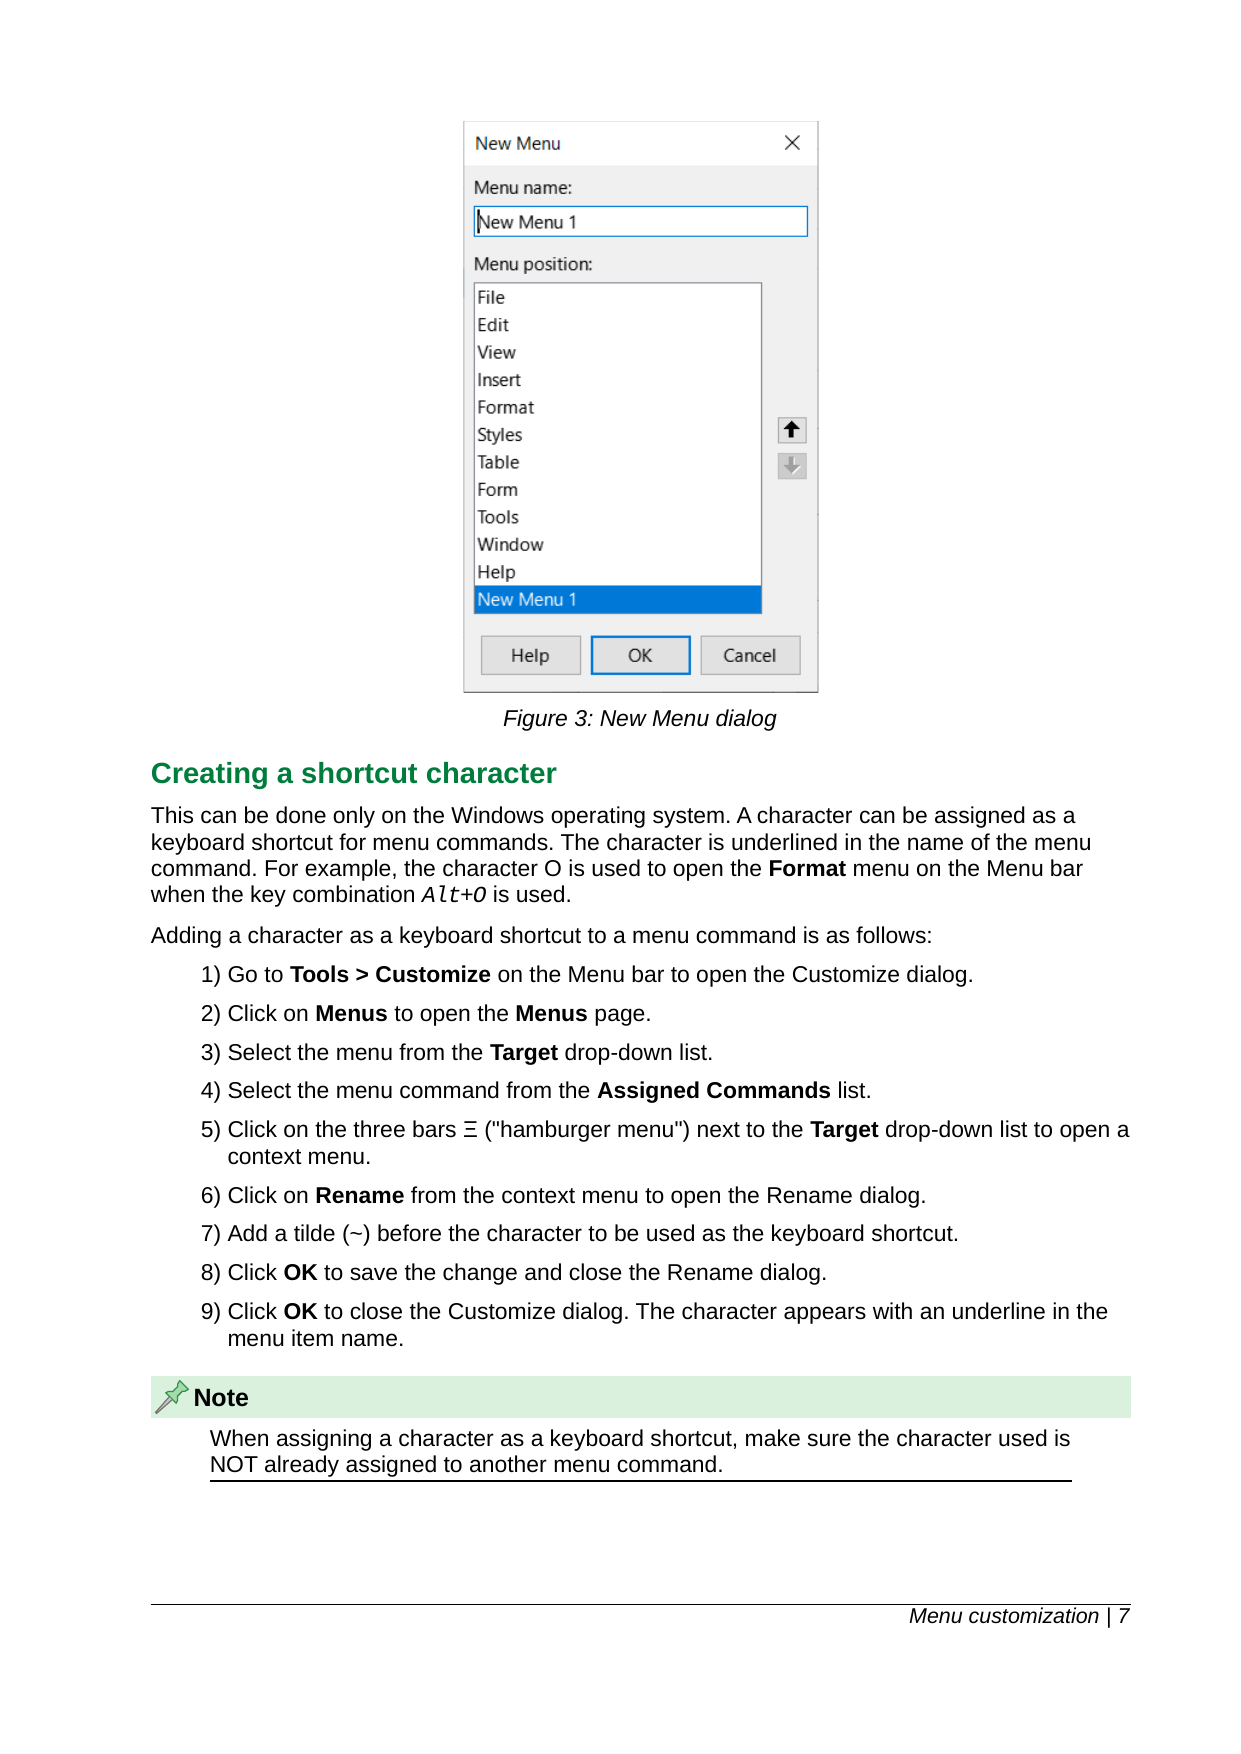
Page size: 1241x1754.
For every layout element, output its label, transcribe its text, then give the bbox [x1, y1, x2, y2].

list Select the menu from the Target drop‑down list. [227, 1039, 1131, 1065]
picture [463, 121, 819, 693]
text When assigning a character as a keyboard shortcut, make sure the character used is NOT already assigned to another menu command. [209, 1425, 1072, 1482]
text Figure 3: New Menu dialog [463, 705, 818, 731]
subtitle Note [193, 1376, 1131, 1418]
text This can be done only on the Windows operating system. A character can be assigned as a keyboard shortcut for menu commands. The character is underlined in the name of the menu command. For example, the character O is used to open the Format menu on the Menu bar when the key combination Alt+O is used. [151, 802, 1131, 909]
list Click OK to close the Customize dialog. The character appears with an underline in the menu item name. [227, 1298, 1131, 1351]
list Adding a character as a keyboard shortcut to a menu command is as follows: [151, 922, 1131, 948]
list Go to Tools > Customize on the Menu bar to open the Customize dialog. [227, 961, 1131, 987]
list Click on Menus to open the Menus page. [227, 1000, 1131, 1026]
list Click OK to save the change and close the Rename dialog. [227, 1259, 1131, 1286]
list Click on the three bars Ξ ("hamburger menu") next to the Target drop‑down list to open a context menu. [227, 1116, 1131, 1169]
subtitle Creating a shortcut character [151, 756, 1131, 790]
list Click on Rename from the context menu to open the Rename dialog. [227, 1182, 1131, 1208]
list Select the menu command from the Assigned Commands list. [227, 1077, 1131, 1104]
list Add a tilde (~) before the character to be used as the keyboard shortcut. [227, 1220, 1131, 1247]
